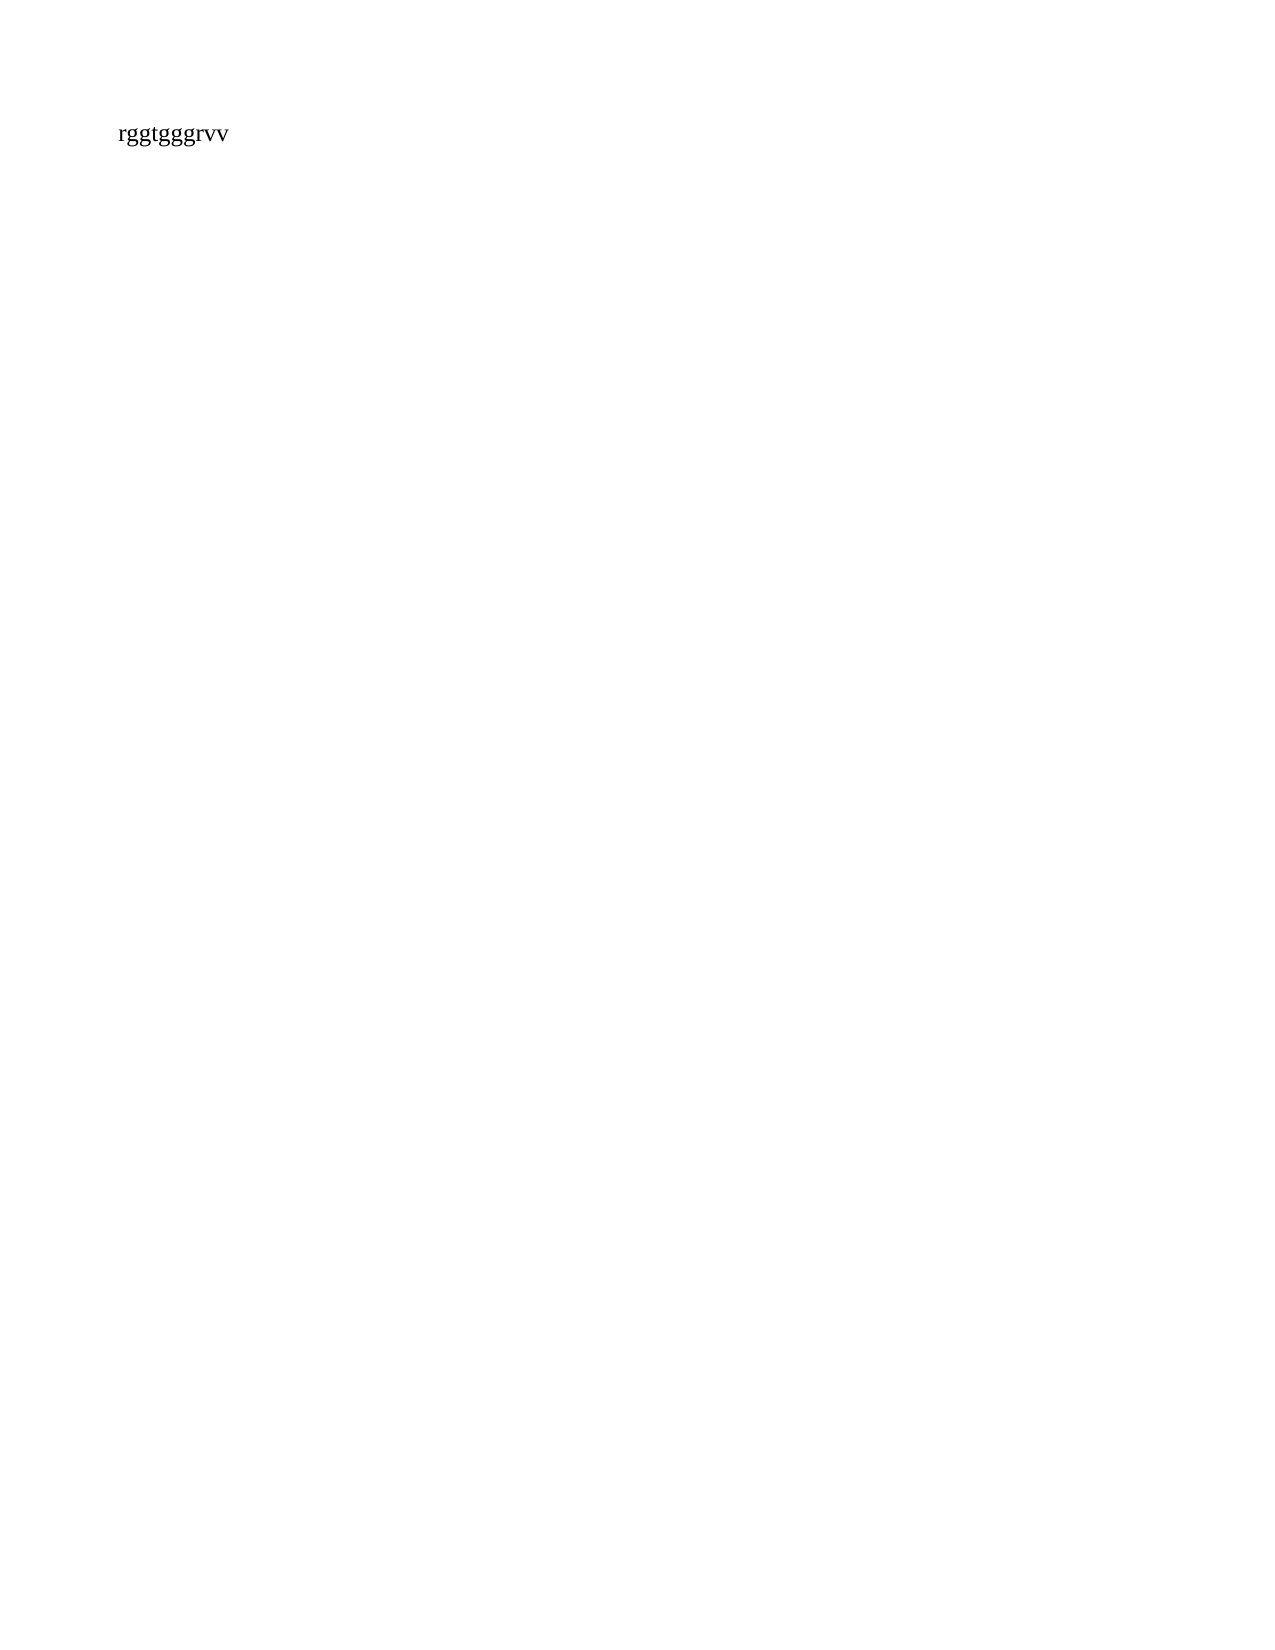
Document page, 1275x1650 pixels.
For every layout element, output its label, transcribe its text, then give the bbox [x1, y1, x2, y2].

text rggtgggrvv [118, 118, 1157, 147]
